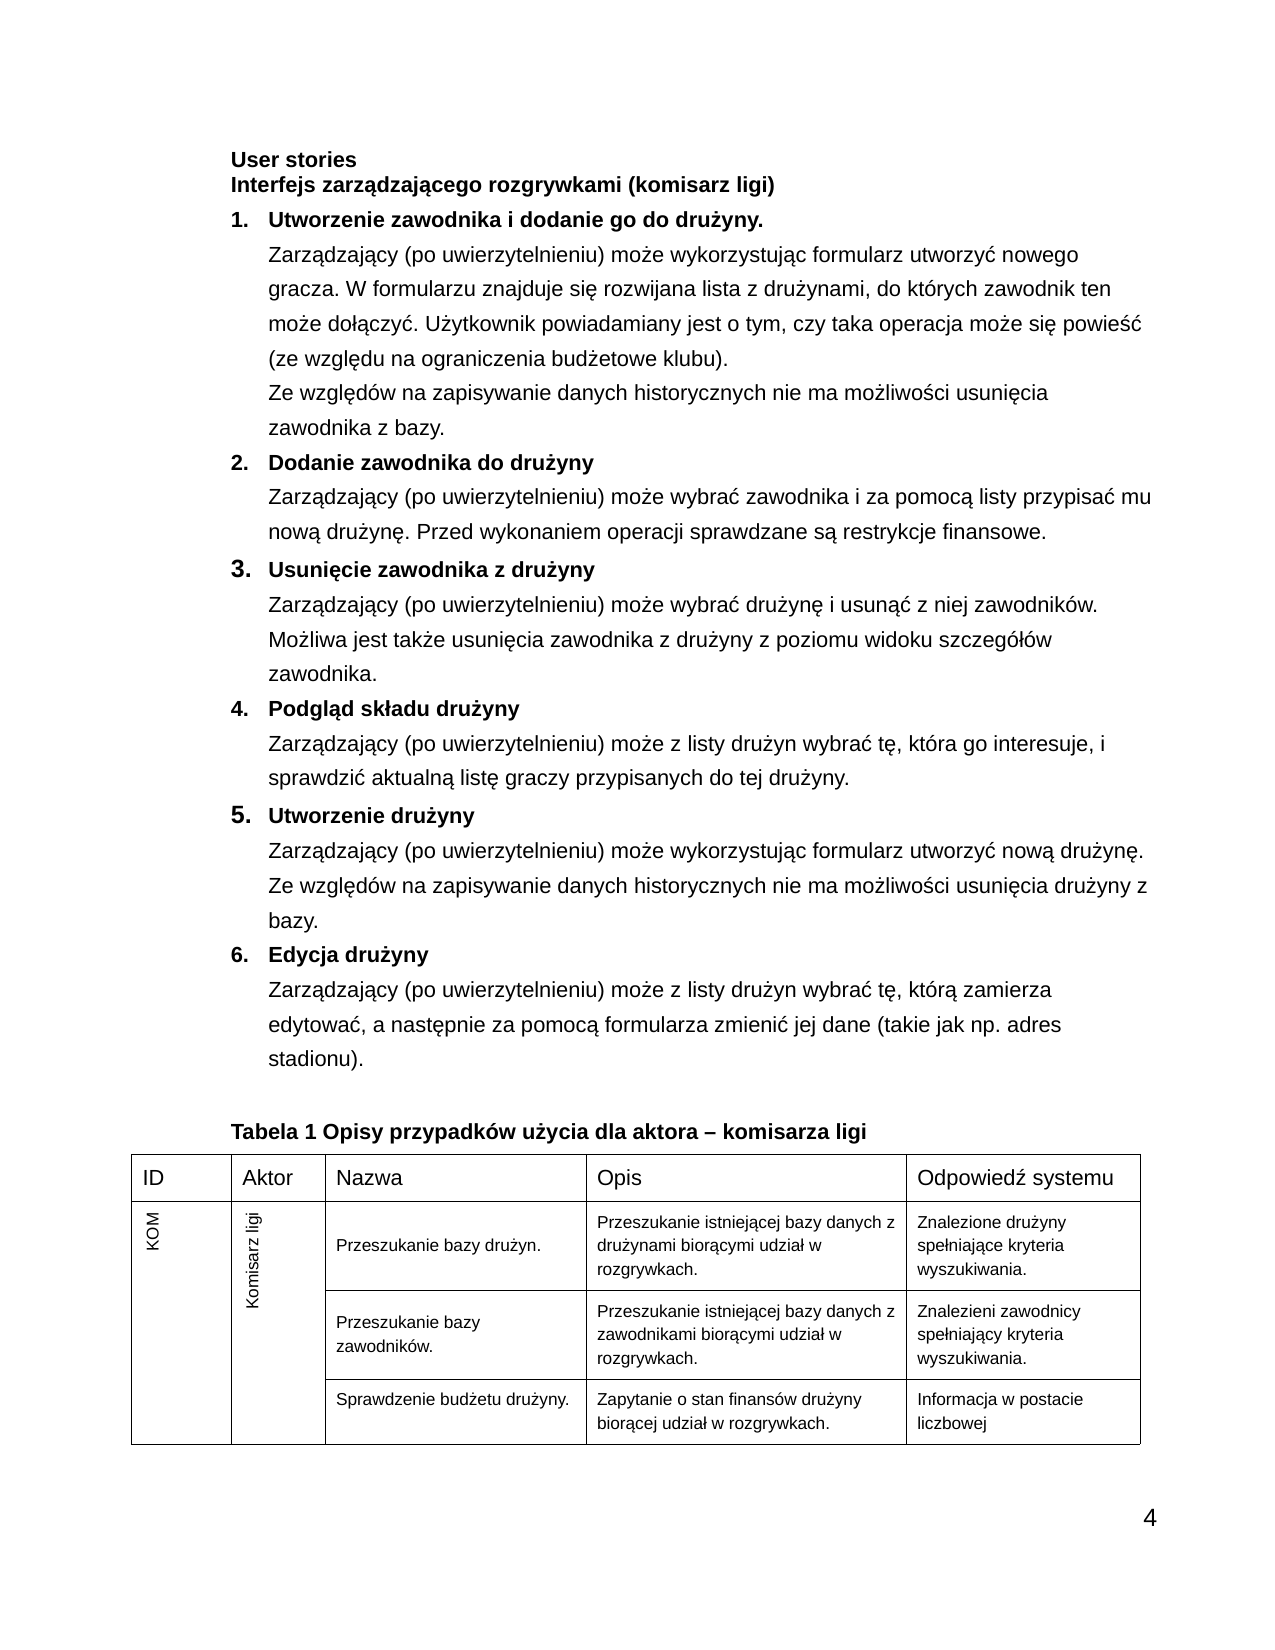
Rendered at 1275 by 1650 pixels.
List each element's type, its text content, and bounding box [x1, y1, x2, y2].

table_cell Przeszukanie istniejącej bazy danych z drużynami biorącymi udział w rozgrywkach. [587, 1202, 906, 1290]
table_cell KOM [132, 1202, 231, 1444]
list Dodanie zawodnika do drużyny [231, 449, 1157, 475]
list Utworzenie drużyny Zarządzający (po uwierzytelnieniu) może wykorzystując formularz utworzyć nową drużynę. Ze względów na zapisywanie danych historycznych nie ma możliwości usunięcia drużyny z bazy. [231, 800, 1157, 933]
table_header Nazwa [326, 1155, 586, 1201]
table_cell Przeszukanie istniejącej bazy danych z zawodnikami biorącymi udział w rozgrywkach. [587, 1291, 906, 1379]
table_cell Sprawdzenie budżetu drużyny. [326, 1380, 586, 1444]
list Edycja drużyny [231, 942, 1157, 967]
table_cell Komisarz ligi [232, 1202, 325, 1444]
list Zarządzający (po uwierzytelnieniu) może wykorzystując formularz utworzyć nowego gracza. W formularzu znajduje się rozwijana lista z drużynami, do których zawodnik ten może dołączyć. Użytkownik powiadamiany jest o tym, czy taka operacja może się powieść (ze względu na ograniczenia budżetowe klubu). [231, 241, 1157, 371]
table_header Aktor [232, 1155, 325, 1201]
table_cell Znalezieni zawodnicy spełniający kryteria wyszukiwania. [907, 1291, 1140, 1379]
table_cell Przeszukanie bazy zawodników. [326, 1291, 586, 1379]
table_header Odpowiedź systemu [907, 1155, 1140, 1201]
list Interfejs zarządzającego rozgrywkami (komisarz ligi) [193, 172, 1157, 197]
list Zarządzający (po uwierzytelnieniu) może z listy drużyn wybrać tę, która go interesuje, i sprawdzić aktualną listę graczy przypisanych do tej drużyny. [231, 731, 1157, 791]
list Zarządzający (po uwierzytelnieniu) może wybrać zawodnika i za pomocą listy przypisać mu nową drużynę. Przed wykonaniem operacji sprawdzane są restrykcje finansowe. [231, 484, 1157, 544]
table_cell Przeszukanie bazy drużyn. [326, 1202, 586, 1290]
list Utworzenie zawodnika i dodanie go do drużyny. [231, 207, 1157, 232]
text Tabela 1 Opisy przypadków użycia dla aktora – komisarza ligi [231, 1081, 1157, 1144]
table_header Opis [587, 1155, 906, 1201]
table_cell Zapytanie o stan finansów drużyny biorącej udział w rozgrywkach. [587, 1380, 906, 1444]
table_cell Znalezione drużyny spełniające kryteria wyszukiwania. [907, 1202, 1140, 1290]
list User stories [193, 118, 1157, 172]
table_header ID [132, 1155, 231, 1201]
list Ze względów na zapisywanie danych historycznych nie ma możliwości usunięcia zawodnika z bazy. [231, 380, 1157, 440]
list Zarządzający (po uwierzytelnieniu) może z listy drużyn wybrać tę, którą zamierza edytować, a następnie za pomocą formularza zmienić jej dane (takie jak np. adres stadionu). [231, 977, 1157, 1072]
list Podgląd składu drużyny [231, 696, 1157, 721]
list Usunięcie zawodnika z drużyny Zarządzający (po uwierzytelnieniu) może wybrać drużynę i usunąć z niej zawodników. Możliwa jest także usunięcia zawodnika z drużyny z poziomu widoku szczegółów zawodnika. [231, 554, 1157, 686]
table_cell Informacja w postacie liczbowej [907, 1380, 1140, 1444]
